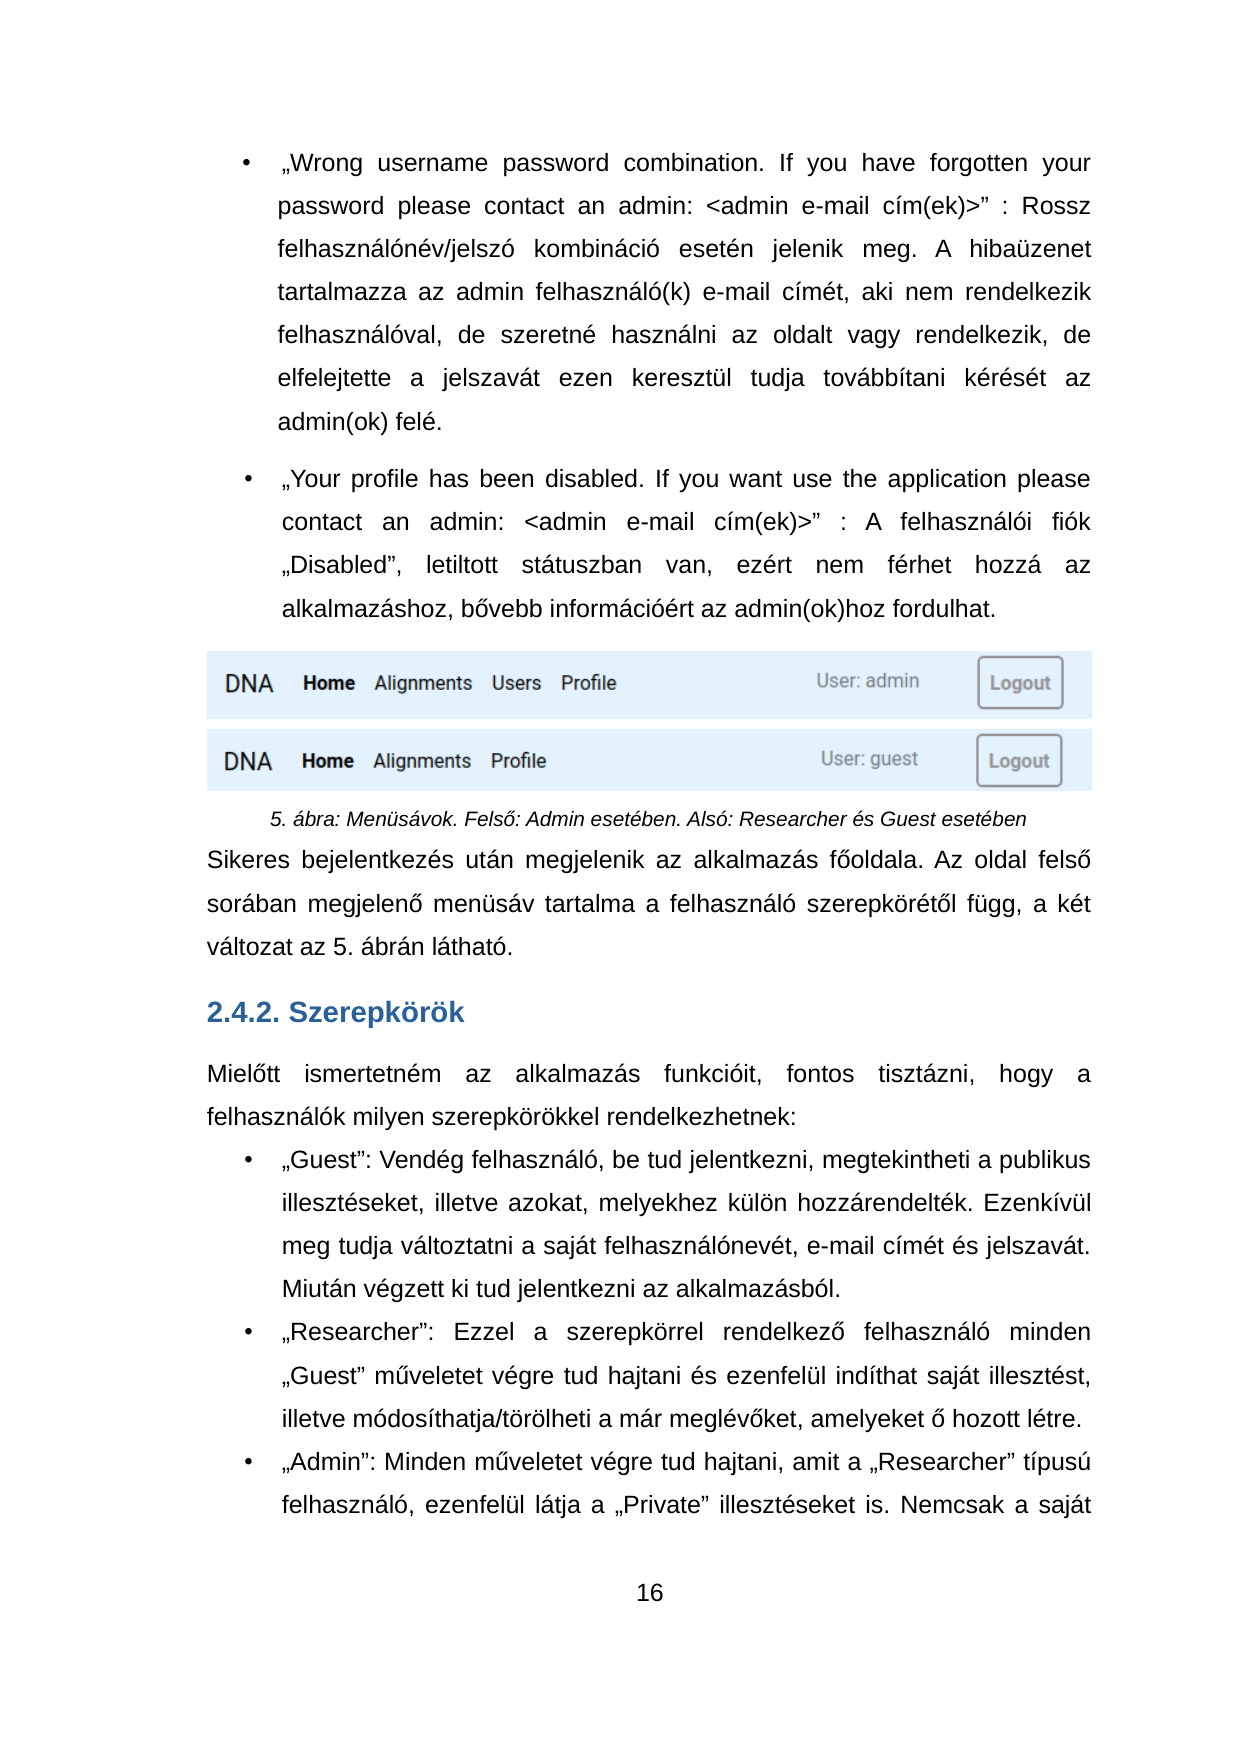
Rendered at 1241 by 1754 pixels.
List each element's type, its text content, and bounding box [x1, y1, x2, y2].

list „Researcher”: Ezzel a szerepkörrel rendelkező felhasználó minden „Guest” műveletet végre tud hajtani és ezenfelül indíthat saját illesztést, illetve módosíthatja/törölheti a már meglévőket, amelyeket ő hozott létre. [244, 1317, 1093, 1432]
list „Your profile has been disabled. If you want use the application please contact an admin: <admin e-mail cím(ek)>” : A felhasználói fiók „Disabled”, letiltott státuszban van, ezért nem férhet hozzá az alkalmazáshoz, bővebb információért az admin(ok)hoz fordulhat. [244, 464, 1093, 622]
list „Guest”: Vendég felhasználó, be tud jelentkezni, megtekintheti a publikus illesztéseket, illetve azokat, melyekhez külön hozzárendelték. Ezenkívül meg tudja változtatni a saját felhasználónevét, e-mail címét és jelszavát. Miután végzett ki tud jelentkezni az alkalmazásból. [244, 1145, 1093, 1303]
picture [206, 651, 1093, 791]
list „Admin”: Minden műveletet végre tud hajtani, amit a „Researcher” típusú felhasználó, ezenfelül látja a „Private” illesztéseket is. Nemcsak a saját [244, 1447, 1093, 1519]
subtitle Szerepkörök [207, 995, 1093, 1029]
text 5. ábra: Menüsávok. Felső: Admin esetében. Alsó: Researcher és Guest esetében [207, 791, 1093, 831]
text Mielőtt ismertetném az alkalmazás funkcióit, fontos tisztázni, hogy a felhasználók milyen szerepkörökkel rendelkezhetnek: [207, 1058, 1093, 1130]
list „Wrong username password combination. If you have forgotten your password please contact an admin: <admin e-mail cím(ek)>” : Rossz felhasználónév/jelszó kombináció esetén jelenik meg. A hibaüzenet tartalmazza az admin felhasználó(k) e-mail címét, aki nem rendelkezik felhasználóval, de szeretné használni az oldalt vagy rendelkezik, de elfelejtette a jelszavát ezen keresztül tudja továbbítani kérését az admin(ok) felé. [242, 148, 1093, 435]
text Sikeres bejelentkezés után megjelenik az alkalmazás főoldala. Az oldal felső sorában megjelenő menüsáv tartalma a felhasználó szerepkörétől függ, a két változat az 5. ábrán látható. [207, 831, 1093, 961]
